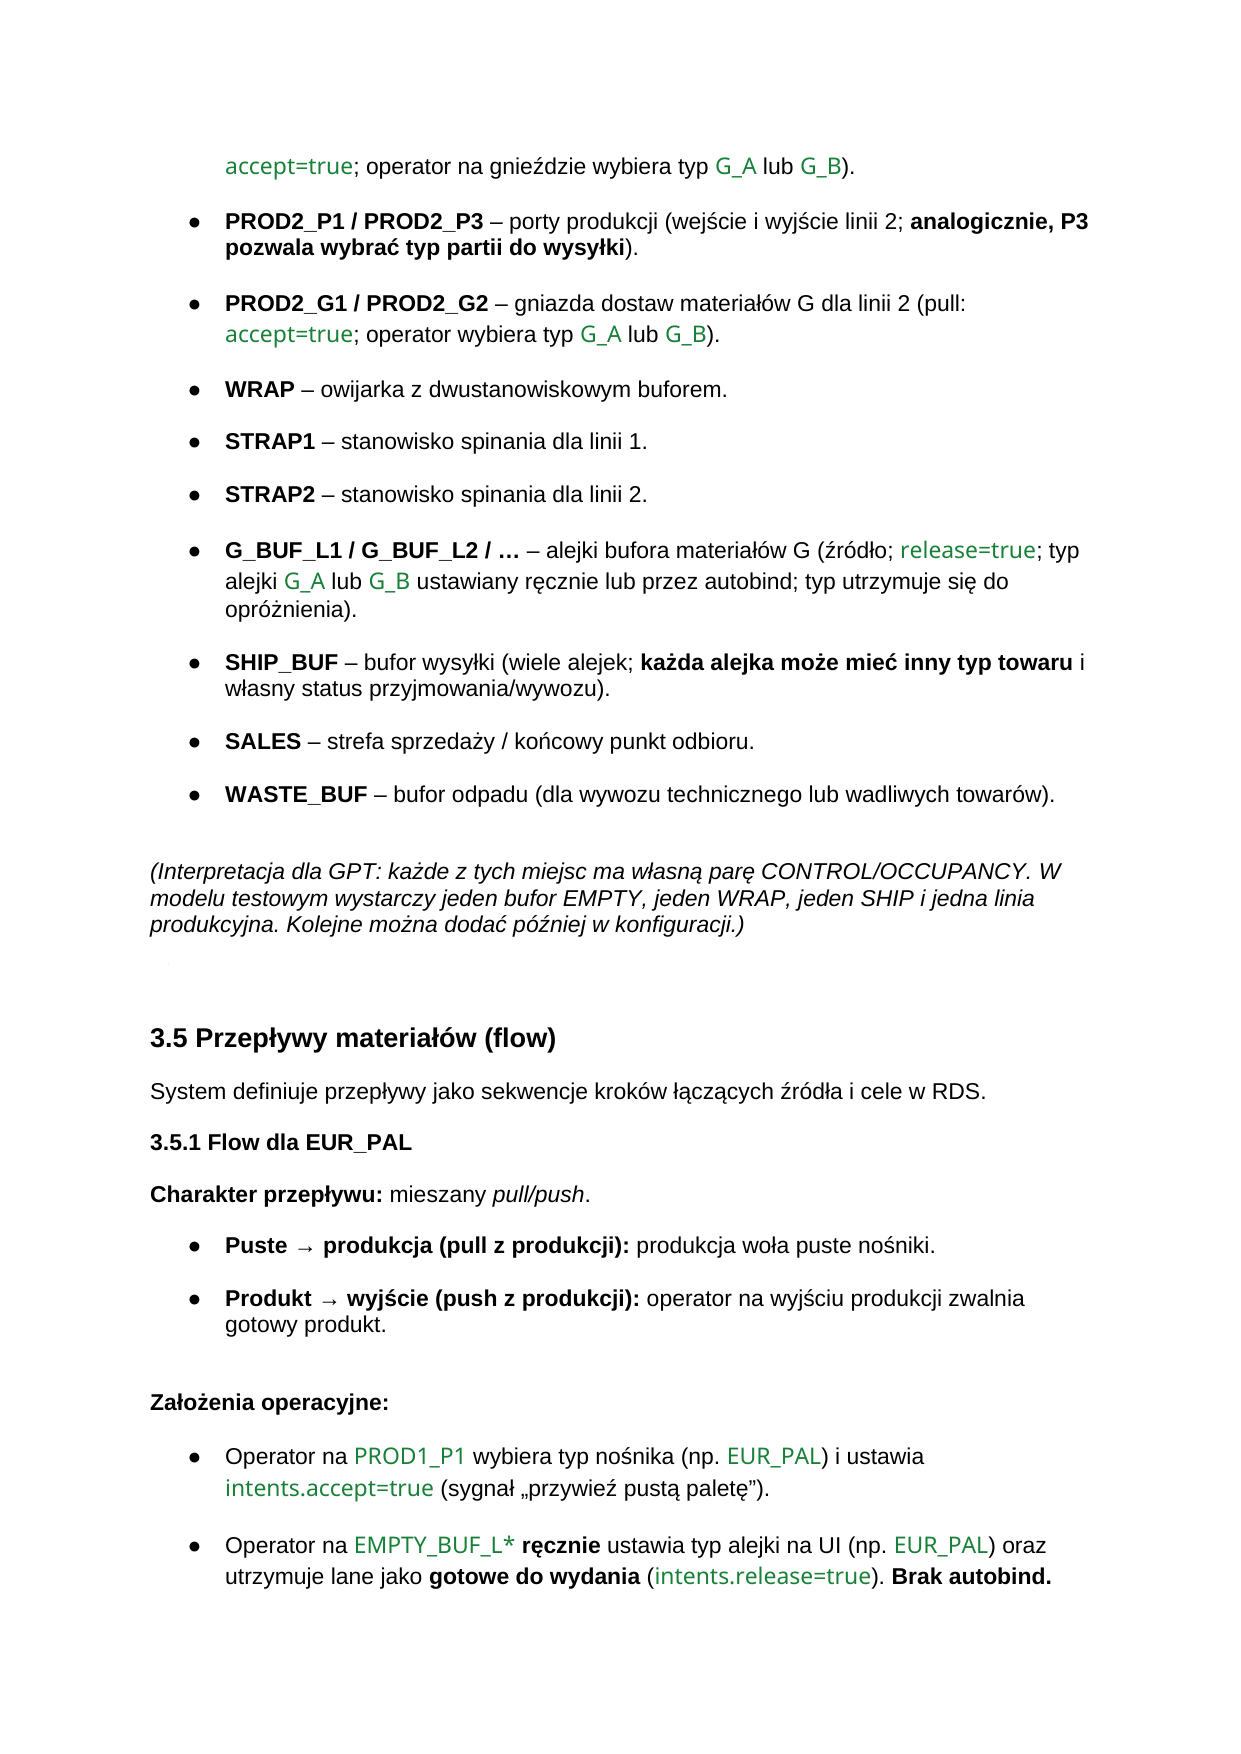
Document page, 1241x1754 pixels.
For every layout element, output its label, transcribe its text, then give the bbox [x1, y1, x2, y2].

list WASTE_BUF – bufor odpadu (dla wywozu technicznego lub wadliwych towarów). [187, 781, 1090, 833]
text Założenia operacyjne: [150, 1389, 1090, 1415]
subtitle 3.5 Przepływy materiałów (flow) [150, 1022, 1090, 1053]
list Operator na EMPTY_BUF_L* ręcznie ustawia typ alejki na UI (np. EUR_PAL) oraz utrzymuje lane jako gotowe do wydania (intents.release=true). Brak autobind. [187, 1529, 1090, 1592]
list Produkt → wyjście (push z produkcji): operator na wyjściu produkcji zwalnia gotowy produkt. [187, 1285, 1090, 1364]
list PROD2_G1 / PROD2_G2 – gniazda dostaw materiałów G dla linii 2 (pull: accept=true; operator wybiera typ G_A lub G_B). [187, 287, 1090, 376]
list Operator na PROD1_P1 wybiera typ nośnika (np. EUR_PAL) i ustawia intents.accept=true (sygnał „przywieź pustą paletę”). [187, 1440, 1090, 1529]
list accept=true; operator na gnieździe wybiera typ G_A lub G_B). [187, 150, 1090, 208]
list STRAP1 – stanowisko spinania dla linii 1. [187, 428, 1090, 481]
list PROD2_P1 / PROD2_P3 – porty produkcji (wejście i wyjście linii 2; analogicznie, P3 pozwala wybrać typ partii do wysyłki). [187, 208, 1090, 287]
list G_BUF_L1 / G_BUF_L2 / … – alejki bufora materiałów G (źródło; release=true; typ alejki G_A lub G_B ustawiany ręcznie lub przez autobind; typ utrzymuje się do opróżnienia). [187, 534, 1090, 649]
list STRAP2 – stanowisko spinania dla linii 2. [187, 481, 1090, 534]
list WRAP – owijarka z dwustanowiskowym buforem. [187, 376, 1090, 428]
list Puste → produkcja (pull z produkcji): produkcja woła puste nośniki. [187, 1232, 1090, 1285]
list SALES – strefa sprzedaży / końcowy punkt odbioru. [187, 728, 1090, 781]
subtitle 3.5.1 Flow dla EUR_PAL [150, 1129, 1090, 1156]
text (Interpretacja dla GPT: każde z tych miejsc ma własną parę CONTROL/OCCUPANCY. W modelu testowym wystarczy jeden bufor EMPTY, jeden WRAP, jeden SHIP i jedna linia produkcyjna. Kolejne można dodać później w konfiguracji.) [150, 858, 1090, 937]
text Charakter przepływu: mieszany pull/push. [150, 1181, 1090, 1207]
list SHIP_BUF – bufor wysyłki (wiele alejek; każda alejka może mieć inny typ towaru i własny status przyjmowania/wywozu). [187, 649, 1090, 728]
text System definiuje przepływy jako sekwencje kroków łączących źródła i cele w RDS. [150, 1078, 1090, 1104]
